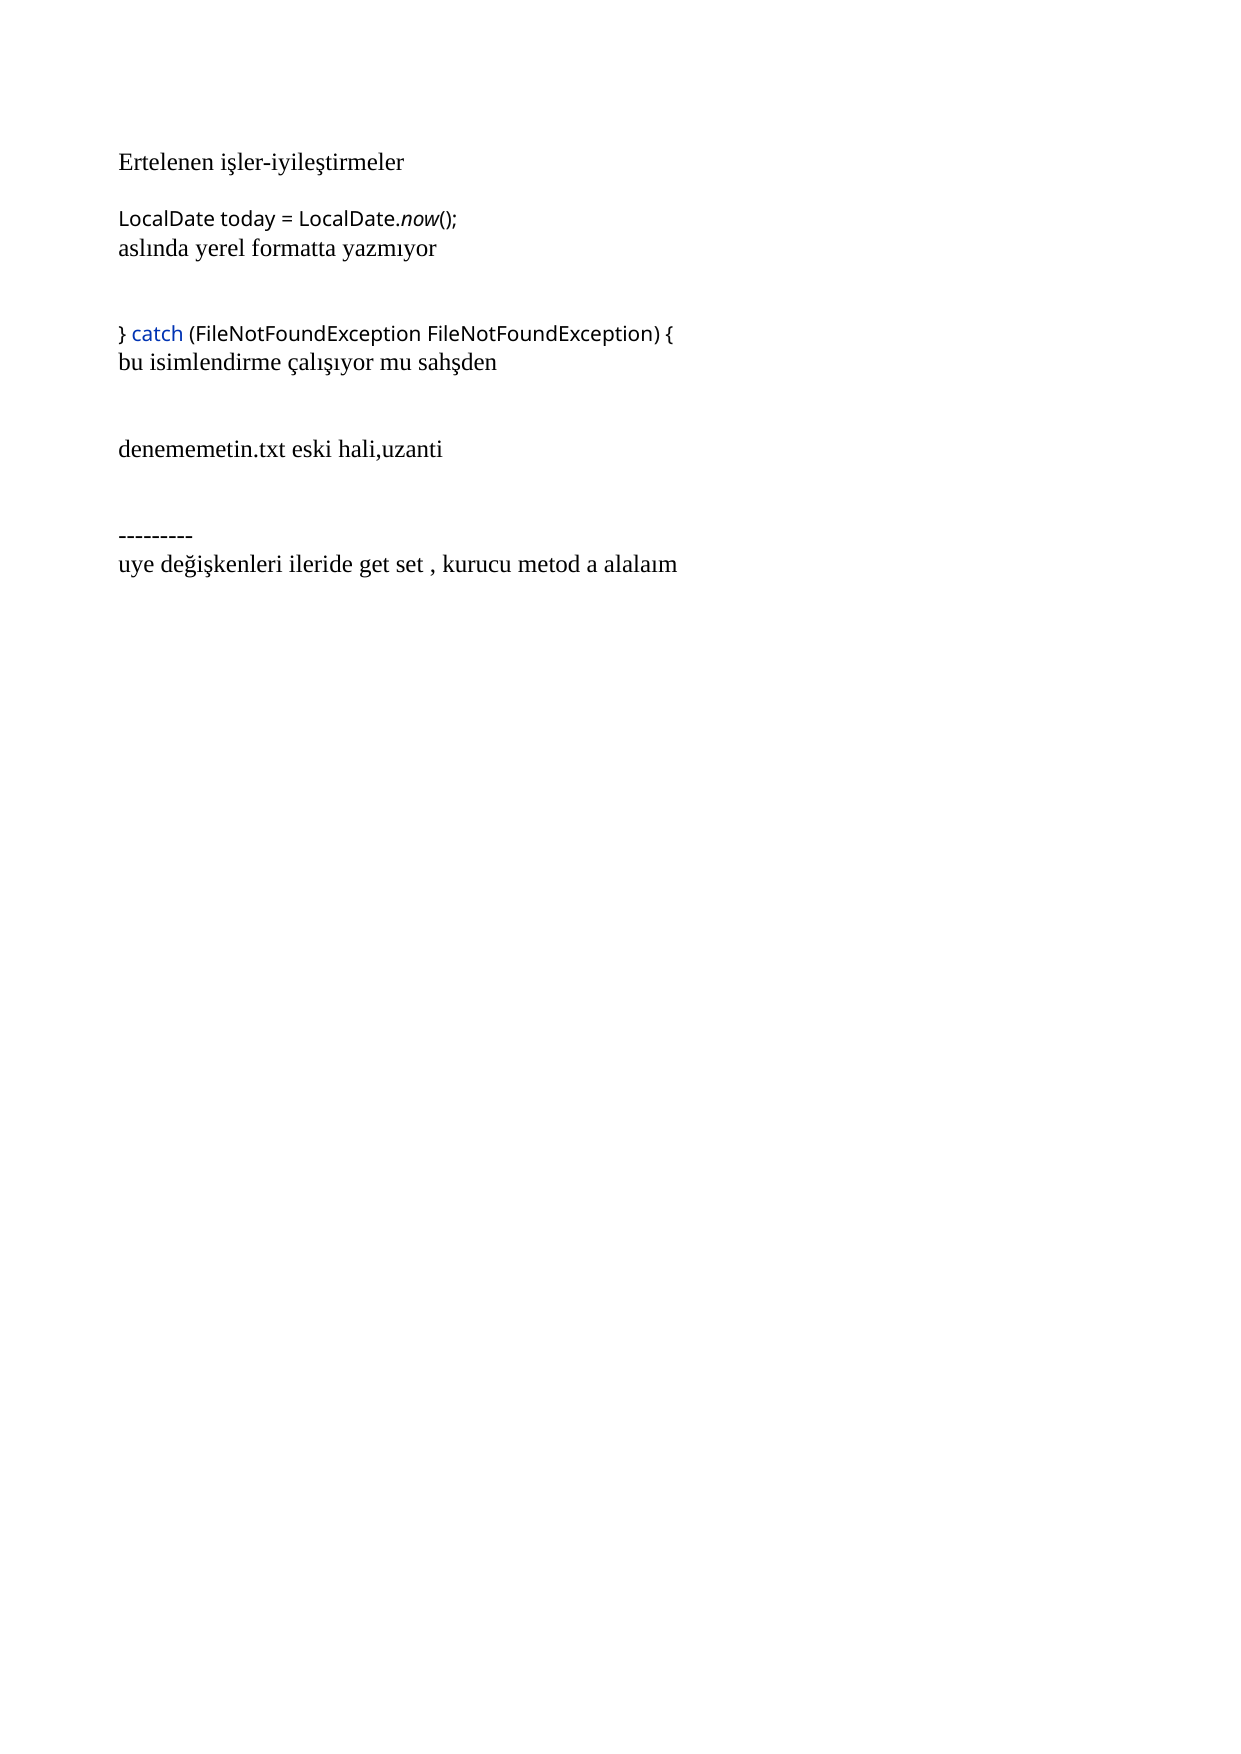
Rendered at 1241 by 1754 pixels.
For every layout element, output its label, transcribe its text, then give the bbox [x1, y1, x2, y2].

text uye değişkenleri ileride get set , kurucu metod a alalaım [118, 549, 1122, 577]
text Ertelenen işler-iyileştirmeler [118, 147, 1122, 176]
text aslında yerel formatta yazmıyor [118, 233, 1122, 262]
text bu isimlendirme çalışıyor mu sahşden [118, 347, 1122, 376]
text denememetin.txt eski hali,uzanti [118, 434, 1122, 462]
text } catch (FileNotFoundException FileNotFoundException) { [118, 319, 1122, 347]
text --------- [118, 520, 1122, 549]
text LocalDate today = LocalDate.now(); [118, 204, 1122, 233]
